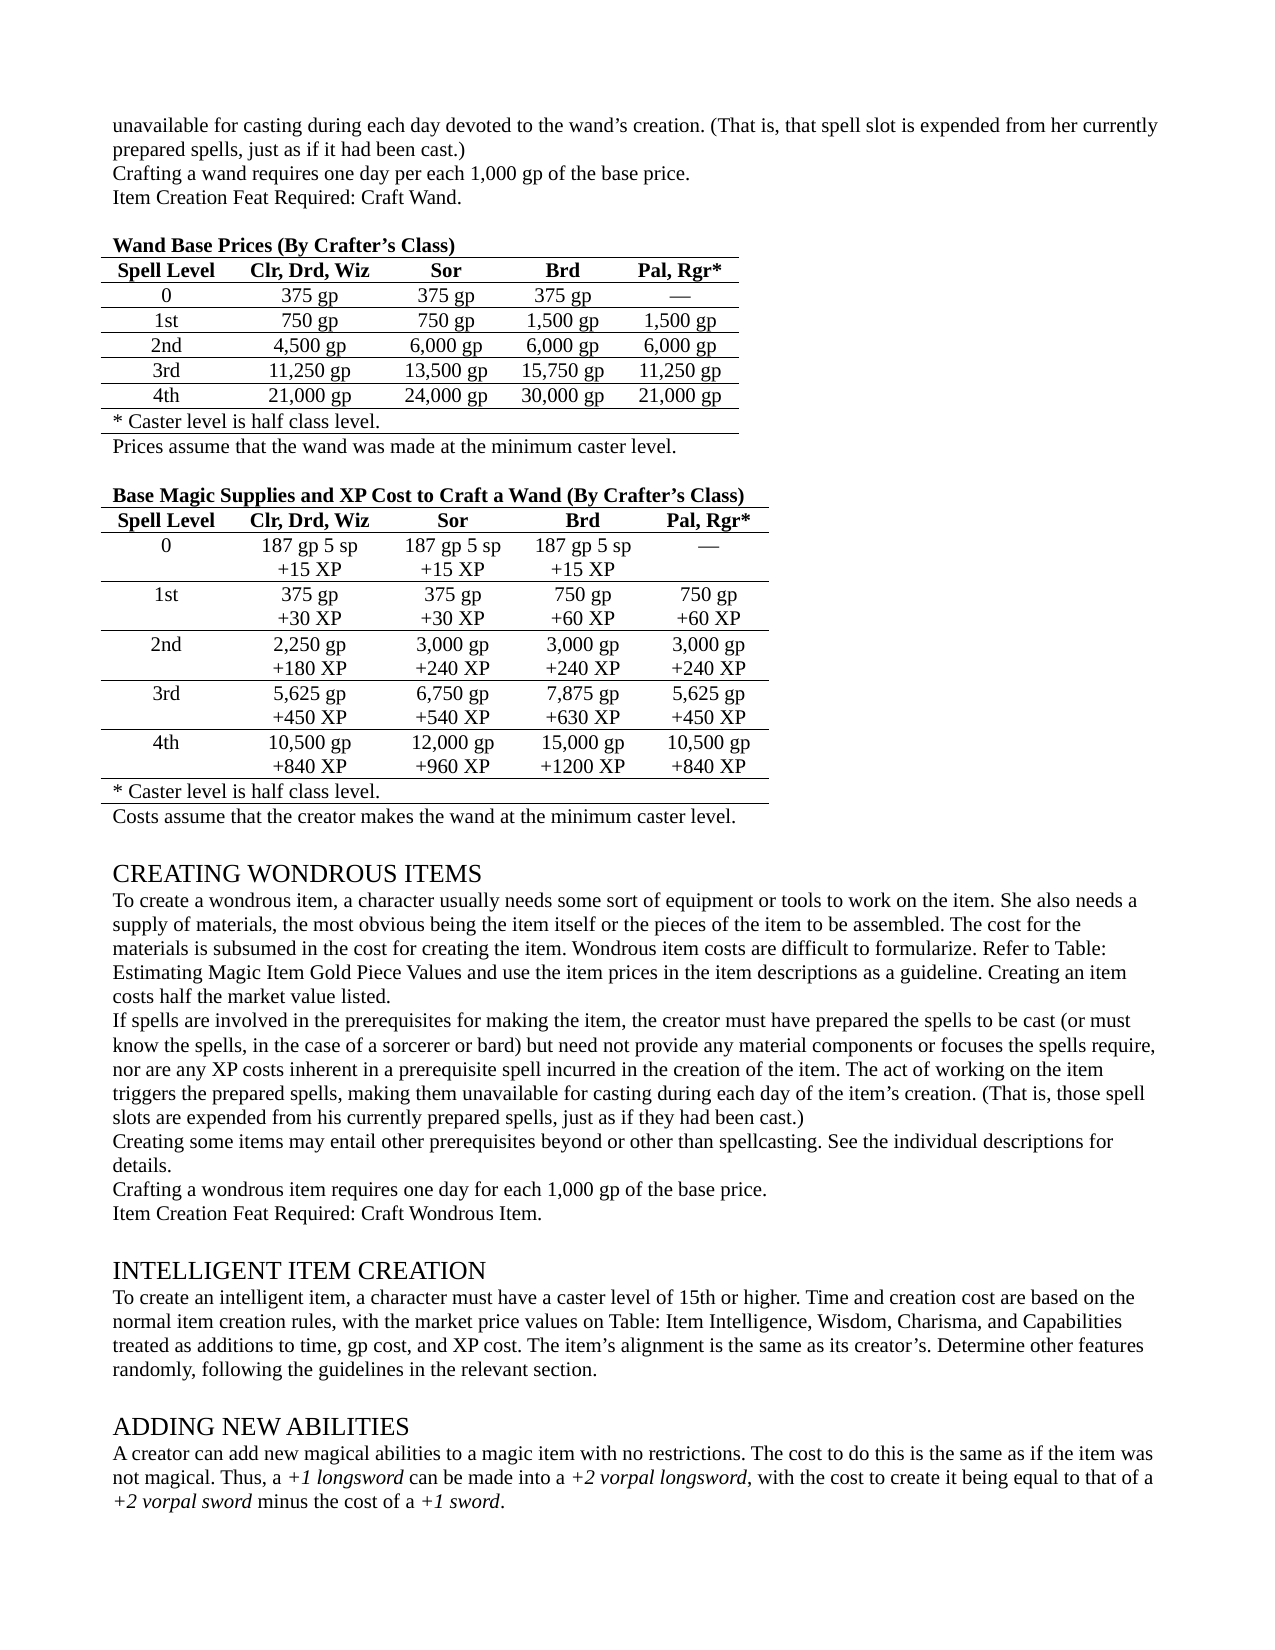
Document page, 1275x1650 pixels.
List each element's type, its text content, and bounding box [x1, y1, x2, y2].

table_cell 24,000 gp [388, 384, 504, 407]
table_cell Brd [518, 508, 648, 532]
table_cell 21,000 gp [232, 384, 388, 407]
table_cell 21,000 gp [621, 384, 739, 407]
table_cell Pal, Rgr* [621, 258, 739, 282]
table_cell 6,000 gp [504, 333, 621, 357]
table_cell 2nd [101, 631, 232, 679]
table_cell — [621, 283, 739, 307]
table_cell 1st [101, 308, 232, 332]
table_cell 1,500 gp [621, 308, 739, 332]
table_cell 2nd [101, 333, 232, 357]
table_cell Costs assume that the creator makes the wand at the minimum caster level. [101, 804, 769, 828]
table_cell 12,000 gp +960 XP [388, 730, 518, 778]
table_cell Clr, Drd, Wiz [232, 508, 388, 532]
table_cell 750 gp +60 XP [648, 582, 769, 630]
table_cell 4th [101, 384, 232, 407]
text To create an intelligent item, a character must have a caster level of 15th or higher. Time and creation cost are based on the normal item creation rules, with the market price values on Table: Item Intelligence, Wisdom, Charisma, and Capabilities treated as additions to time, gp cost, and XP cost. The item’s alignment is the same as its creator’s. Determine other features randomly, following the guidelines in the relevant section. [112, 1285, 1162, 1381]
table_cell 187 gp 5 sp +15 XP [388, 533, 518, 581]
table_cell 7,875 gp +630 XP [518, 681, 648, 729]
table_cell 187 gp 5 sp +15 XP [232, 533, 388, 581]
table_cell 5,625 gp +450 XP [232, 681, 388, 729]
text CREATING WONDROUS ITEMS [112, 858, 1162, 888]
table_cell 375 gp +30 XP [232, 582, 388, 630]
text Item Creation Feat Required: Craft Wand. [112, 185, 1162, 209]
table_cell 750 gp [232, 308, 388, 332]
table_cell Spell Level [101, 508, 232, 532]
table_cell Clr, Drd, Wiz [232, 258, 388, 282]
table_cell 6,750 gp +540 XP [388, 681, 518, 729]
table_cell Spell Level [101, 258, 232, 282]
table_cell 4,500 gp [232, 333, 388, 357]
table_cell Brd [504, 258, 621, 282]
table_cell 375 gp [388, 283, 504, 307]
text Item Creation Feat Required: Craft Wondrous Item. [112, 1201, 1162, 1225]
table_cell — [648, 533, 769, 581]
text ADDING NEW ABILITIES [112, 1411, 1162, 1441]
table_cell 3,000 gp +240 XP [648, 631, 769, 679]
table_cell 375 gp [232, 283, 388, 307]
text Crafting a wondrous item requires one day for each 1,000 gp of the base price. [112, 1177, 1162, 1201]
table_cell Pal, Rgr* [648, 508, 769, 532]
table_cell 2,250 gp +180 XP [232, 631, 388, 679]
table_cell 750 gp +60 XP [518, 582, 648, 630]
table_cell Sor [388, 258, 504, 282]
table_cell Sor [388, 508, 518, 532]
table_cell 10,500 gp +840 XP [648, 730, 769, 778]
table_cell 3rd [101, 358, 232, 382]
text A creator can add new magical abilities to a magic item with no restrictions. The cost to do this is the same as if the item was not magical. Thus, a +1 longsword can be made into a +2 vorpal longsword, with the cost to create it being equal to that of a +2 vorpal sword minus the cost of a +1 sword. [112, 1441, 1162, 1513]
table_cell * Caster level is half class level. [101, 779, 769, 803]
text Creating some items may entail other prerequisites beyond or other than spellcasting. See the individual descriptions for details. [112, 1129, 1162, 1177]
table_cell 10,500 gp +840 XP [232, 730, 388, 778]
table_cell 11,250 gp [232, 358, 388, 382]
table_cell 11,250 gp [621, 358, 739, 382]
table_cell 15,750 gp [504, 358, 621, 382]
table_cell 375 gp +30 XP [388, 582, 518, 630]
table_cell 30,000 gp [504, 384, 621, 407]
table_cell 13,500 gp [388, 358, 504, 382]
table_cell 187 gp 5 sp +15 XP [518, 533, 648, 581]
table_header Base Magic Supplies and XP Cost to Craft a Wand (By Crafter’s Class) [101, 483, 769, 507]
table_cell 6,000 gp [621, 333, 739, 357]
table_cell 3rd [101, 681, 232, 729]
table_cell 0 [101, 283, 232, 307]
table_cell 0 [101, 533, 232, 581]
table_cell 375 gp [504, 283, 621, 307]
table_header Wand Base Prices (By Crafter’s Class) [101, 233, 739, 257]
text If spells are involved in the prerequisites for making the item, the creator must have prepared the spells to be cast (or must know the spells, in the case of a sorcerer or bard) but need not provide any material components or focuses the spells require, nor are any XP costs inherent in a prerequisite spell incurred in the creation of the item. The act of working on the item triggers the prepared spells, making them unavailable for casting during each day of the item’s creation. (That is, those spell slots are expended from his currently prepared spells, just as if they had been cast.) [112, 1008, 1162, 1129]
table_cell 3,000 gp +240 XP [518, 631, 648, 679]
table_cell 1,500 gp [504, 308, 621, 332]
table_cell 6,000 gp [388, 333, 504, 357]
table_cell 3,000 gp +240 XP [388, 631, 518, 679]
text Crafting a wand requires one day per each 1,000 gp of the base price. [112, 161, 1162, 185]
table_cell 4th [101, 730, 232, 778]
table_cell 1st [101, 582, 232, 630]
text To create a wondrous item, a character usually needs some sort of equipment or tools to work on the item. She also needs a supply of materials, the most obvious being the item itself or the pieces of the item to be assembled. The cost for the materials is subsumed in the cost for creating the item. Wondrous item costs are difficult to formularize. Refer to Table: Estimating Magic Item Gold Piece Values and use the item prices in the item descriptions as a guideline. Creating an item costs half the market value listed. [112, 888, 1162, 1008]
table_cell 5,625 gp +450 XP [648, 681, 769, 729]
table_cell * Caster level is half class level. [101, 409, 739, 433]
text INTELLIGENT ITEM CREATION [112, 1255, 1162, 1285]
text unavailable for casting during each day devoted to the wand’s creation. (That is, that spell slot is expended from her currently prepared spells, just as if it had been cast.) [112, 112, 1162, 161]
table_cell 750 gp [388, 308, 504, 332]
table_cell 15,000 gp +1200 XP [518, 730, 648, 778]
table_cell Prices assume that the wand was made at the minimum caster level. [101, 434, 739, 458]
